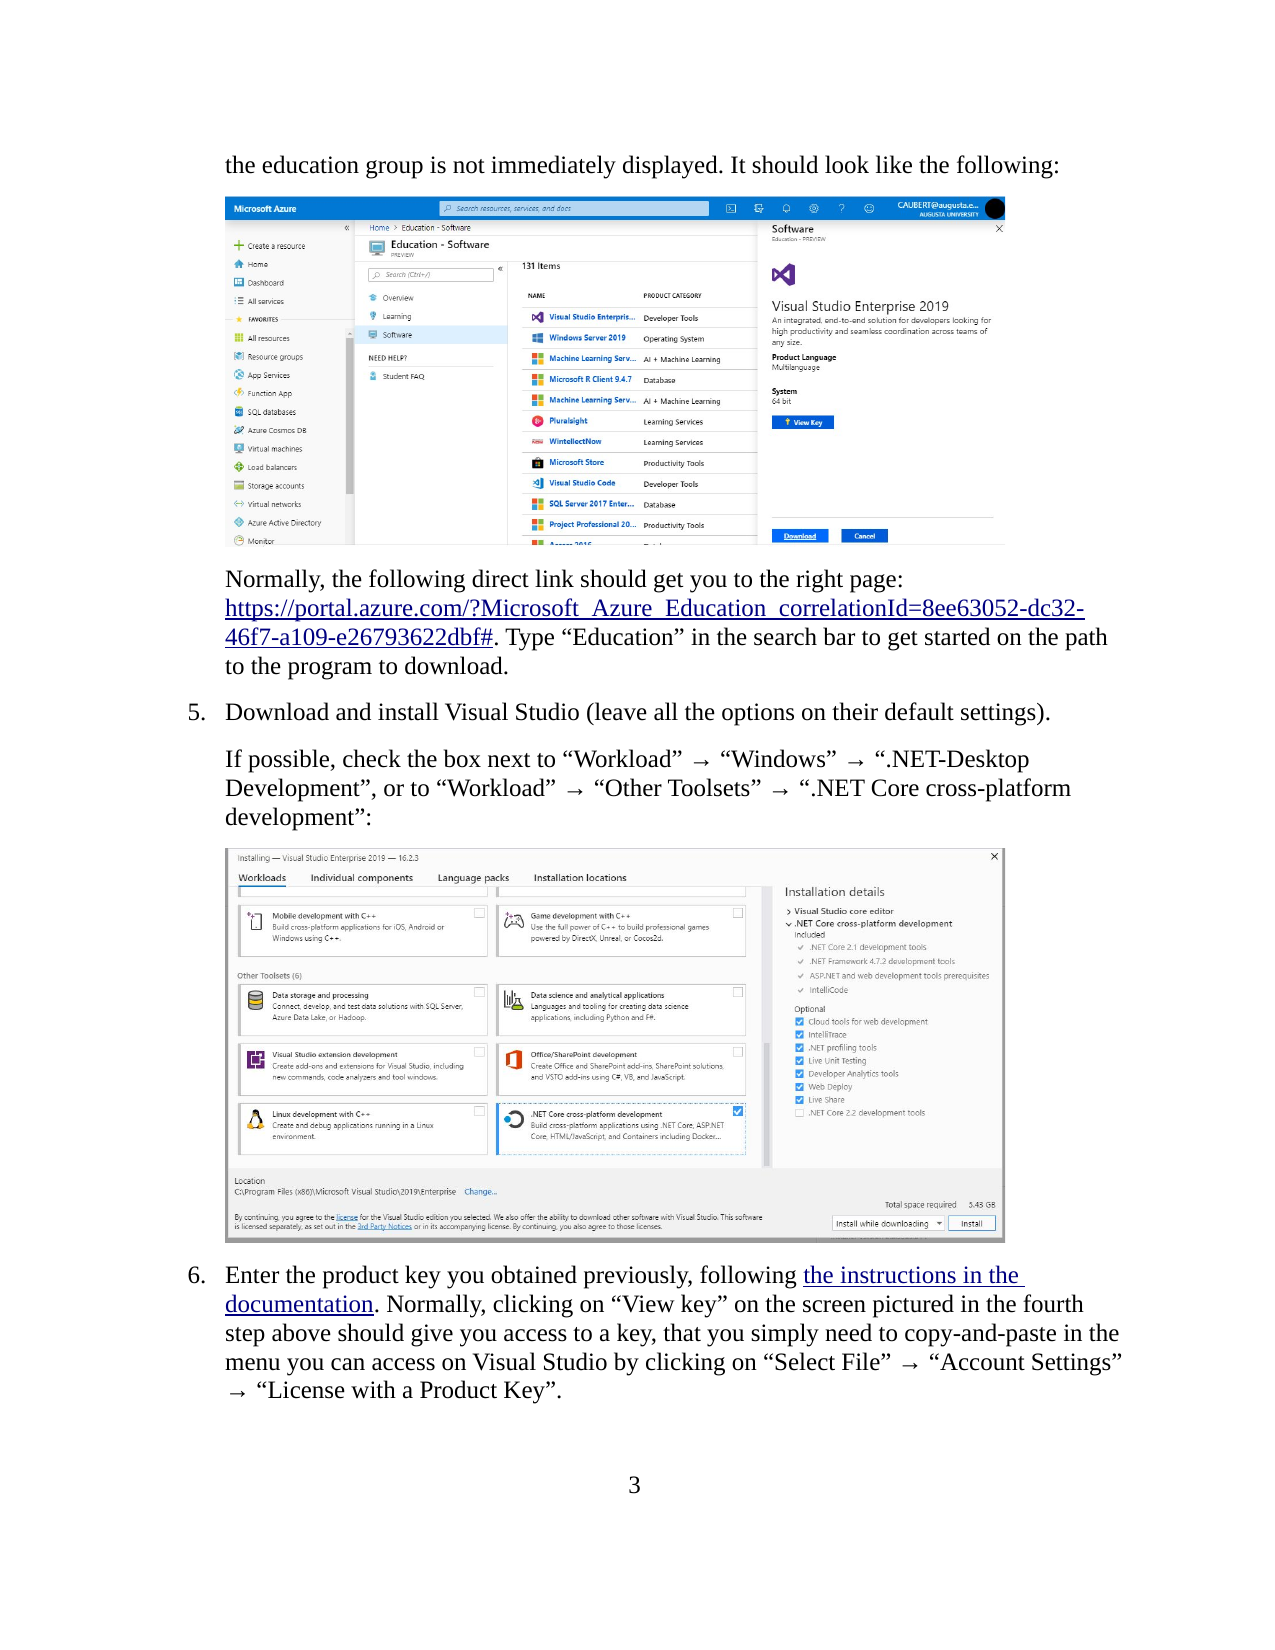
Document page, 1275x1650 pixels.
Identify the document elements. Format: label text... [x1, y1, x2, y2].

list Enter the product key you obtained previously, following the instructions in the documentation. Normally, clicking on “View key” on the screen pictured in the fourth step above should give you access to a key, that you simply need to copy-and-paste in the menu you can access on Visual Studio by clicking on “Select File” → “Account Settings” → “License with a Product Key”. [187, 1261, 1125, 1404]
list the education group is not immediately displayed. It should look like the following: [187, 150, 1125, 179]
list Download and install Visual Studio (leave all the options on their default settings). [187, 697, 1125, 726]
list If possible, check the box next to “Workload” → “Windows” → “.NET-Desktop Development”, or to “Workload” → “Other Toolsets” → “.NET Core cross-platform development”: [187, 744, 1125, 830]
picture [225, 196, 1005, 547]
list Normally, the following direct link should get you to the right page: https://portal.azure.com/?Microsoft_Azure_Education_correlationId=8ee63052-dc32-46f7-a109-e26793622dbf#. Type “Education” in the search bar to get started on the path to the program to download. [187, 564, 1125, 679]
picture [225, 848, 1005, 1243]
